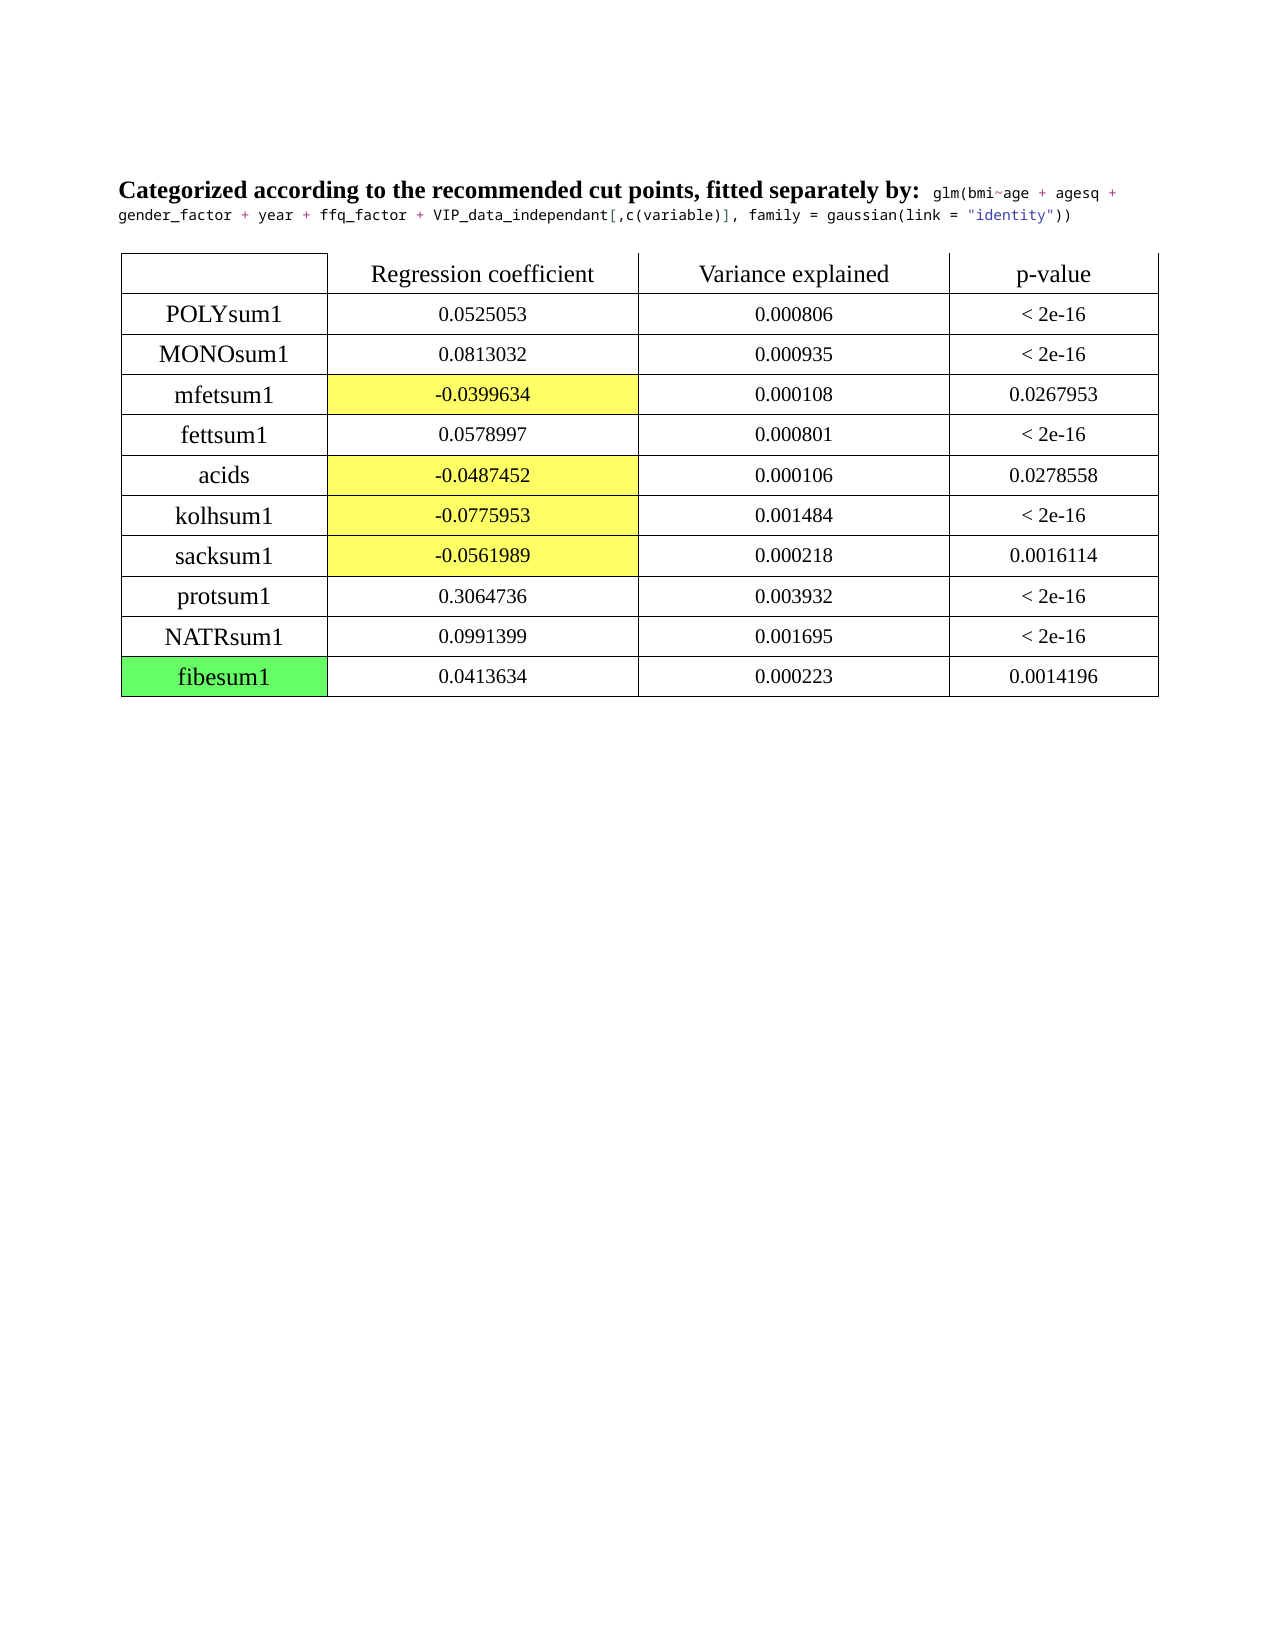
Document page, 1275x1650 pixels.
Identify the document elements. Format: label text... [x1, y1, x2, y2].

table_cell sacksum1 [122, 536, 327, 576]
table_cell -0.0487452 [328, 456, 638, 495]
table_cell 0.0813032 [328, 335, 638, 374]
table_cell 0.000218 [639, 536, 949, 576]
table_cell < 2e-16 [950, 294, 1158, 334]
table_header Regression coefficient [328, 253, 638, 293]
table_header Variance explained [639, 253, 949, 293]
table_cell 0.0016114 [950, 536, 1158, 576]
table_cell POLYsum1 [122, 294, 327, 334]
table_cell -0.0561989 [328, 536, 638, 576]
table_cell 0.000106 [639, 456, 949, 495]
table_cell < 2e-16 [950, 617, 1158, 656]
table_cell < 2e-16 [950, 496, 1158, 535]
table_cell fettsum1 [122, 415, 327, 454]
table_cell 0.0578997 [328, 415, 638, 454]
table_cell NATRsum1 [122, 617, 327, 656]
text Categorized according to the recommended cut points, fitted separately by: glm(bmi~age + agesq + gender_factor + year + ffq_factor + VIP_data_independant[,c(variable)], family = gaussian(link = "identity")) [118, 176, 1157, 224]
table_cell 0.003932 [639, 577, 949, 616]
table_cell kolhsum1 [122, 496, 327, 535]
table_header p-value [950, 253, 1158, 293]
table_cell 0.000935 [639, 335, 949, 374]
table_cell 0.001484 [639, 496, 949, 535]
table_cell 0.000223 [639, 657, 949, 696]
table_cell acids [122, 456, 327, 495]
table_cell 0.3064736 [328, 577, 638, 616]
table_cell fibesum1 [122, 657, 327, 696]
table_cell 0.000806 [639, 294, 949, 334]
table_cell 0.0014196 [950, 657, 1158, 696]
table_cell < 2e-16 [950, 577, 1158, 616]
table_cell -0.0775953 [328, 496, 638, 535]
table_header [122, 254, 327, 293]
table_cell 0.0991399 [328, 617, 638, 656]
table_cell < 2e-16 [950, 335, 1158, 374]
table_cell 0.000108 [639, 375, 949, 414]
table_cell 0.001695 [639, 617, 949, 656]
table_cell 0.000801 [639, 415, 949, 454]
table_cell 0.0413634 [328, 657, 638, 696]
table_cell 0.0525053 [328, 294, 638, 334]
table_cell 0.0278558 [950, 456, 1158, 495]
table_cell mfetsum1 [122, 375, 327, 414]
table_cell < 2e-16 [950, 415, 1158, 454]
table_cell MONOsum1 [122, 335, 327, 374]
table_cell protsum1 [122, 577, 327, 616]
table_cell 0.0267953 [950, 375, 1158, 414]
table_cell -0.0399634 [328, 375, 638, 414]
